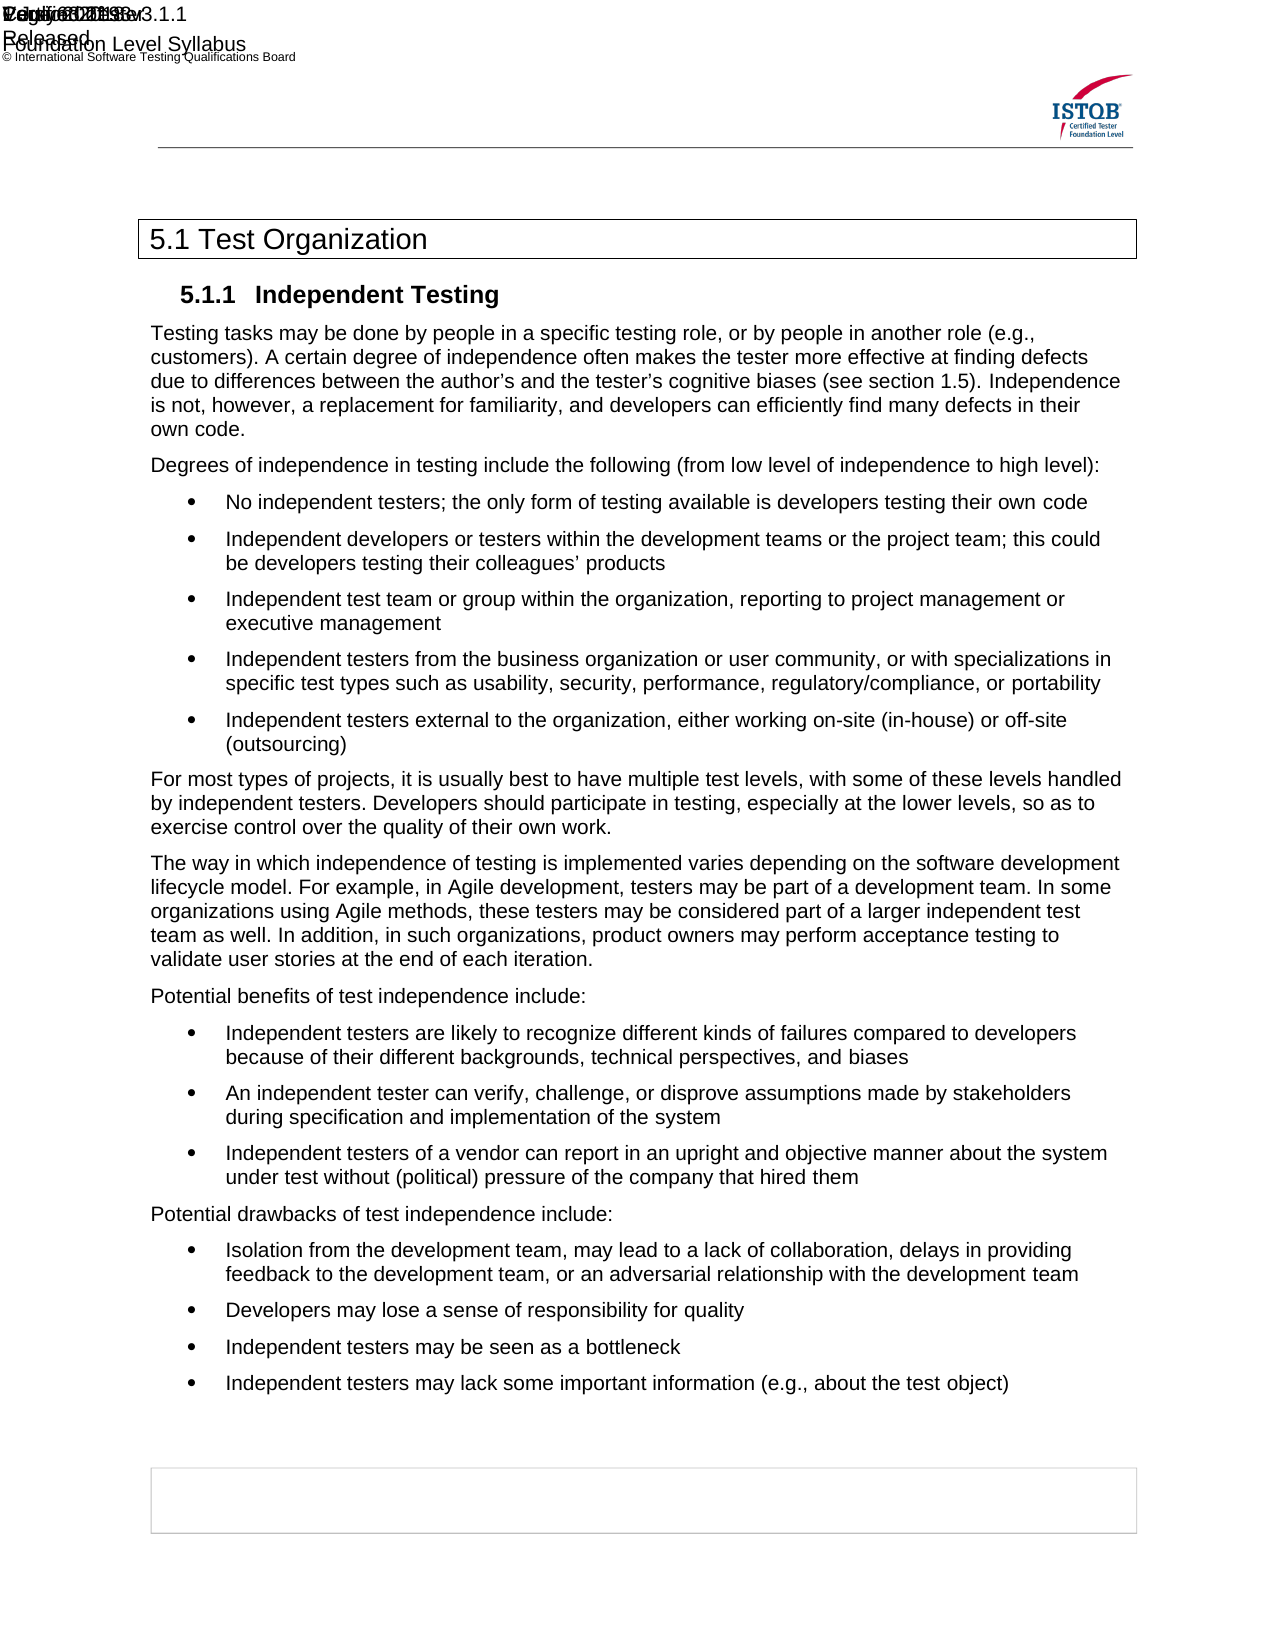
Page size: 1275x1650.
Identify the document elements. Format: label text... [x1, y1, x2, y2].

text The way in which independence of testing is implemented varies depending on the software development lifecycle model. For example, in Agile development, testers may be part of a development team. In some organizations using Agile methods, these testers may be considered part of a larger independent test team as well. In addition, in such organizations, product owners may perform acceptance testing to validate user stories at the end of each iteration. [150, 851, 1123, 971]
text Potential drawbacks of test independence include: [150, 1201, 1150, 1225]
list Independent testers external to the organization, either working on-site (in-house) or off-site (outsourcing) [188, 707, 1069, 755]
text 5.1 Test Organization [149, 222, 1137, 256]
list No independent testers; the only form of testing available is developers testing their own code [188, 490, 1150, 514]
list Independent testers of a vendor can report in an upright and objective manner about the system under test without (political) pressure of the company that hired them [188, 1141, 1109, 1189]
text For most types of projects, it is usually best to have multiple test levels, with some of these levels handled by independent testers. Developers should participate in testing, especially at the lower levels, so as to exercise control over the quality of their own work. [150, 768, 1125, 839]
text Potential benefits of test independence include: [150, 984, 1150, 1008]
list Independent developers or testers within the development teams or the project team; this could be developers testing their colleagues’ products [188, 526, 1102, 574]
list Independent test team or group within the organization, reporting to project management or executive management [188, 586, 1067, 634]
picture [1036, 58, 1148, 161]
text Degrees of independence in testing include the following (from low level of independence to high level): [150, 453, 1150, 477]
list Developers may lose a sense of responsibility for quality [188, 1298, 1150, 1322]
list Independent testers may lack some important information (e.g., about the test object) [188, 1371, 1150, 1395]
list An independent tester can verify, challenge, or disprove assumptions made by stakeholders during specification and implementation of the system [188, 1080, 1072, 1128]
text Testing tasks may be done by people in a specific testing role, or by people in another role (e.g., customers). A certain degree of independence often makes the tester more effective at finding defects due to differences between the author’s and the tester’s cognitive biases (see section 1.5). Independence is not, however, a replacement for familiarity, and developers can efficiently find many defects in their own code. [150, 321, 1121, 441]
list Isolation from the development team, may lead to a lack of collaboration, delays in providing feedback to the development team, or an adversarial relationship with the development team [188, 1237, 1079, 1286]
list Independent testers are likely to recognize different kinds of failures compared to developers because of their different backgrounds, technical perspectives, and biases [188, 1020, 1078, 1068]
list Independent testers may be seen as a bottleneck [188, 1334, 1150, 1359]
subtitle Independent Testing [180, 280, 1150, 308]
list Independent testers from the business organization or user community, or with specializations in specific test types such as usability, security, performance, regulatory/compliance, or portability [188, 647, 1113, 695]
